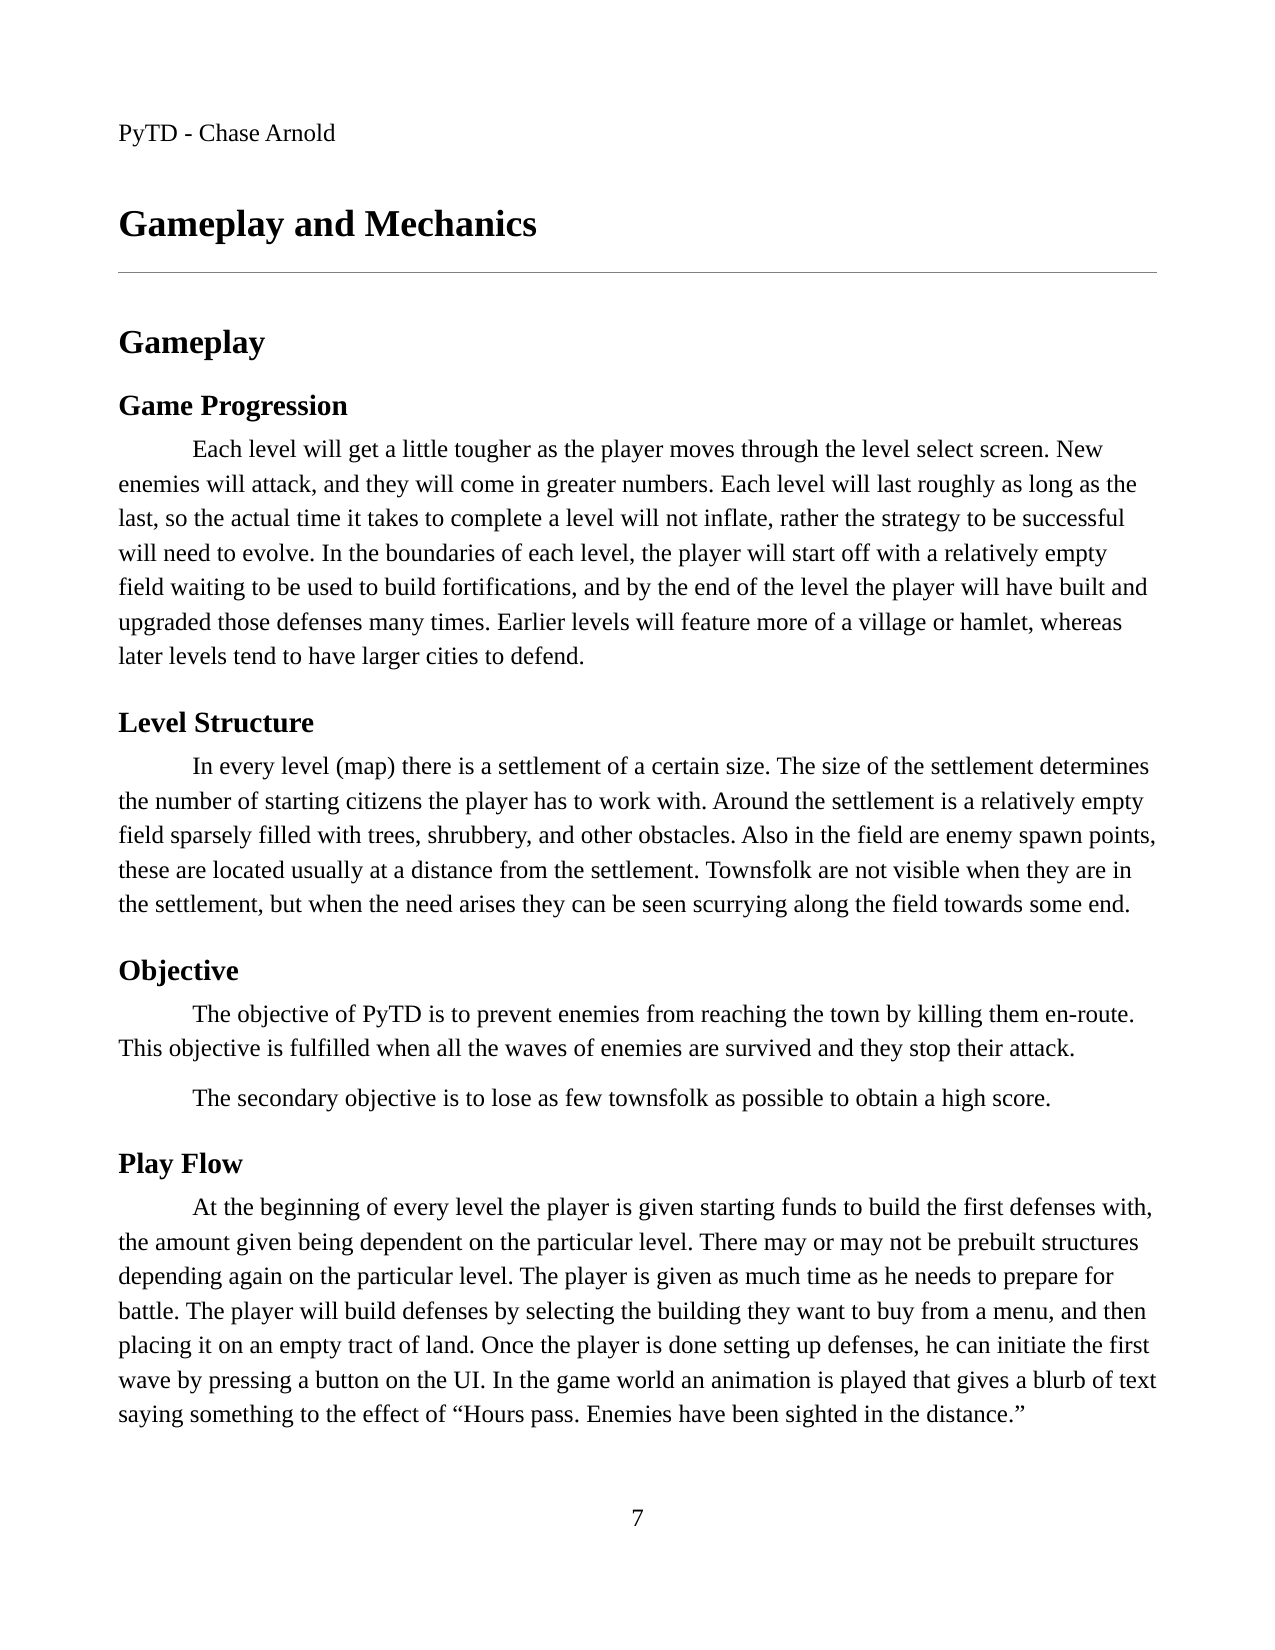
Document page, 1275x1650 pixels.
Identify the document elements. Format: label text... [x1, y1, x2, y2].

subtitle Level Structure [118, 705, 1157, 739]
subtitle Gameplay [118, 322, 1157, 361]
subtitle Game Progression [118, 388, 1157, 422]
text In every level (map) there is a settlement of a certain size. The size of the settlement determines the number of starting citizens the player has to work with. Around the settlement is a relatively empty field sparsely filled with trees, shrubbery, and other obstacles. Also in the field are enemy spawn points, these are located usually at a distance from the settlement. Townsfolk are not visible when they are in the settlement, but when the need arises they can be seen scurrying along the field towards some end. [118, 751, 1157, 918]
text The objective of PyTD is to prevent enemies from reaching the town by killing them en-route. This objective is fulfilled when all the waves of enemies are survived and they stop their attack. [118, 999, 1157, 1062]
subtitle Gameplay and Mechanics [118, 201, 1157, 245]
subtitle Play Flow [118, 1146, 1157, 1180]
text At the beginning of every level the player is given starting funds to build the first defenses with, the amount given being dependent on the particular level. There may or may not be prebuilt structures depending again on the particular level. The player is given as much time as he needs to prepare for battle. The player will build defenses by selecting the building they want to buy from a menu, and then placing it on an empty tract of land. Once the player is done setting up defenses, he can initiate the first wave by pressing a button on the UI. In the game world an animation is played that gives a blurb of text saying something to the effect of “Hours pass. Enemies have been sighted in the distance.” [118, 1192, 1157, 1428]
subtitle Objective [118, 953, 1157, 987]
text The secondary objective is to lose as few townsfolk as possible to obtain a high score. [118, 1083, 1157, 1111]
text Each level will get a little tougher as the player moves through the level select screen. New enemies will attack, and they will come in greater numbers. Each level will last roughly as long as the last, so the actual time it takes to complete a level will not inflate, rather the strategy to be successful will need to evolve. In the boundaries of each level, the player will start off with a relatively empty field waiting to be used to build fortifications, and by the end of the level the player will have built and upgraded those defenses many times. Earlier levels will feature more of a village or hamlet, whereas later levels tend to have larger cities to defend. [118, 434, 1157, 670]
